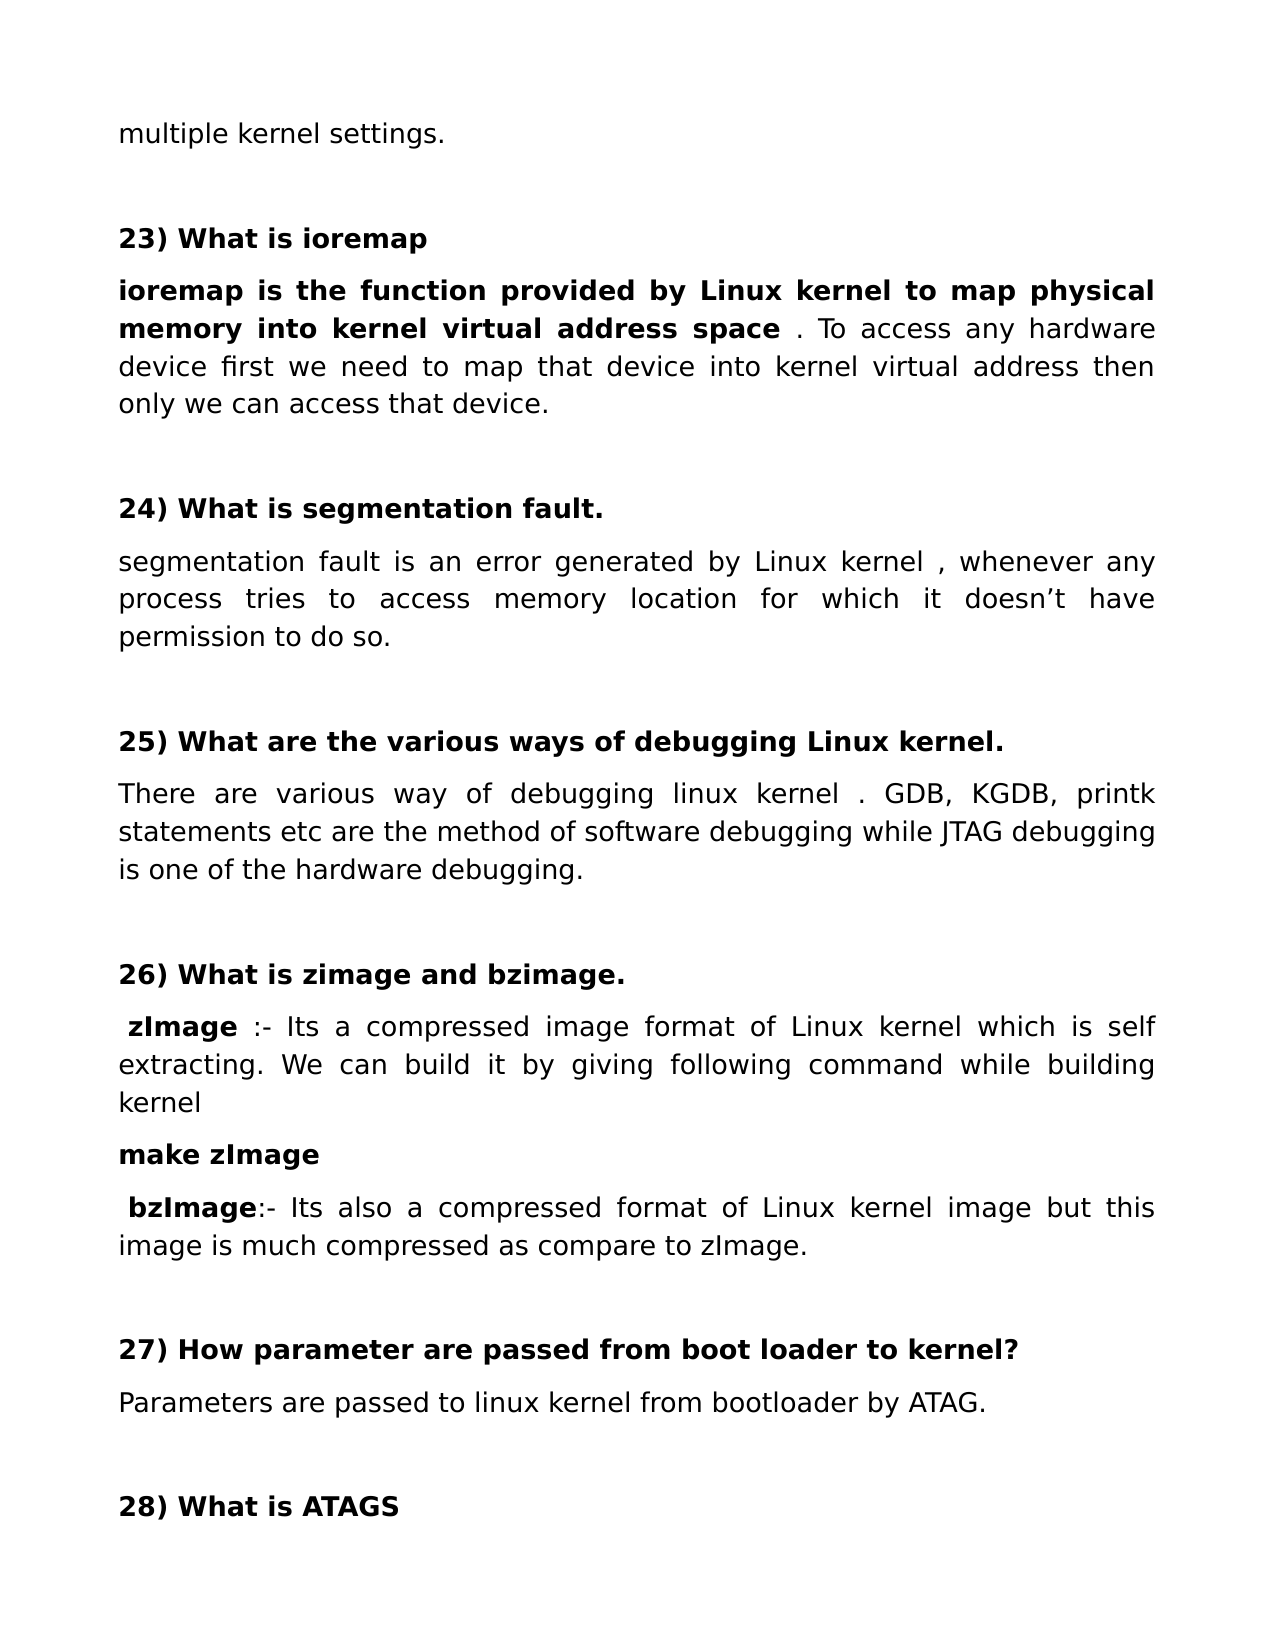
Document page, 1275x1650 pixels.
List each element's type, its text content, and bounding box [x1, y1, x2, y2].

text There are various way of debugging linux kernel . GDB, KGDB, printk statements etc are the method of software debugging while JTAG debugging is one of the hardware debugging. [118, 779, 1157, 886]
text 27) How parameter are passed from boot loader to kernel? [118, 1334, 1157, 1366]
text make zImage [118, 1139, 1157, 1171]
text segmentation fault is an error generated by Linux kernel , whenever any process tries to access memory location for which it doesn’t have permission to do so. [118, 546, 1157, 653]
text 25) What are the various ways of debugging Linux kernel. [118, 726, 1157, 758]
text multiple kernel settings. [118, 118, 1157, 150]
text bzImage:- Its also a compressed format of Linux kernel image but this image is much compressed as compare to zImage. [118, 1192, 1157, 1261]
text 24) What is segmentation fault. [118, 493, 1157, 525]
text 26) What is zimage and bzimage. [118, 959, 1157, 991]
text zImage :- Its a compressed image format of Linux kernel which is self extracting. We can build it by giving following command while building kernel [118, 1012, 1157, 1119]
text ioremap is the function provided by Linux kernel to map physical memory into kernel virtual address space . To access any hardware device first we need to map that device into kernel virtual address then only we can access that device. [118, 275, 1157, 420]
text 23) What is ioremap [118, 223, 1157, 254]
text 28) What is ATAGS [118, 1492, 1157, 1523]
text Parameters are passed to linux kernel from bootloader by ATAG. [118, 1387, 1157, 1418]
